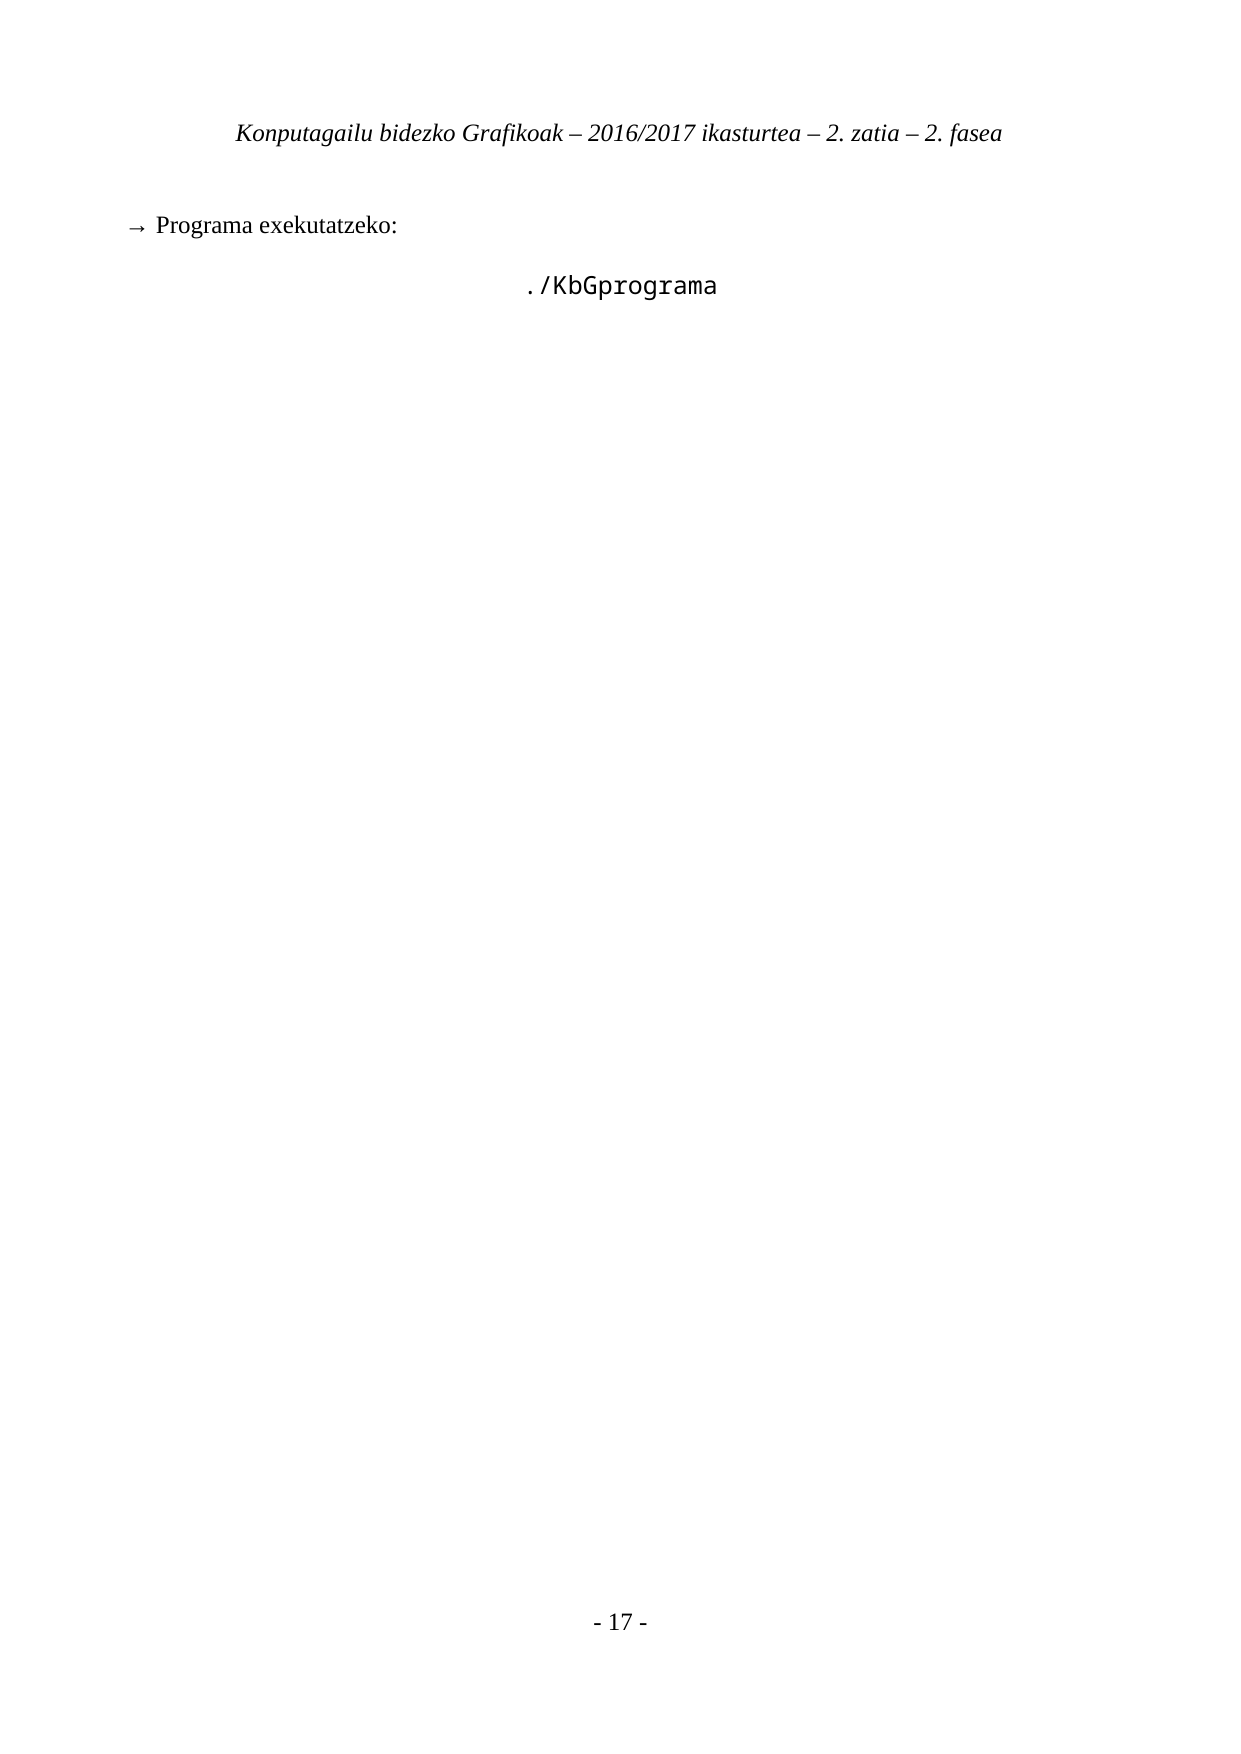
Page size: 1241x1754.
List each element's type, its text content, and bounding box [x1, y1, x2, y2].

text ./KbGprograma [118, 268, 1122, 302]
text → Programa exekutatzeko: [118, 210, 1122, 239]
